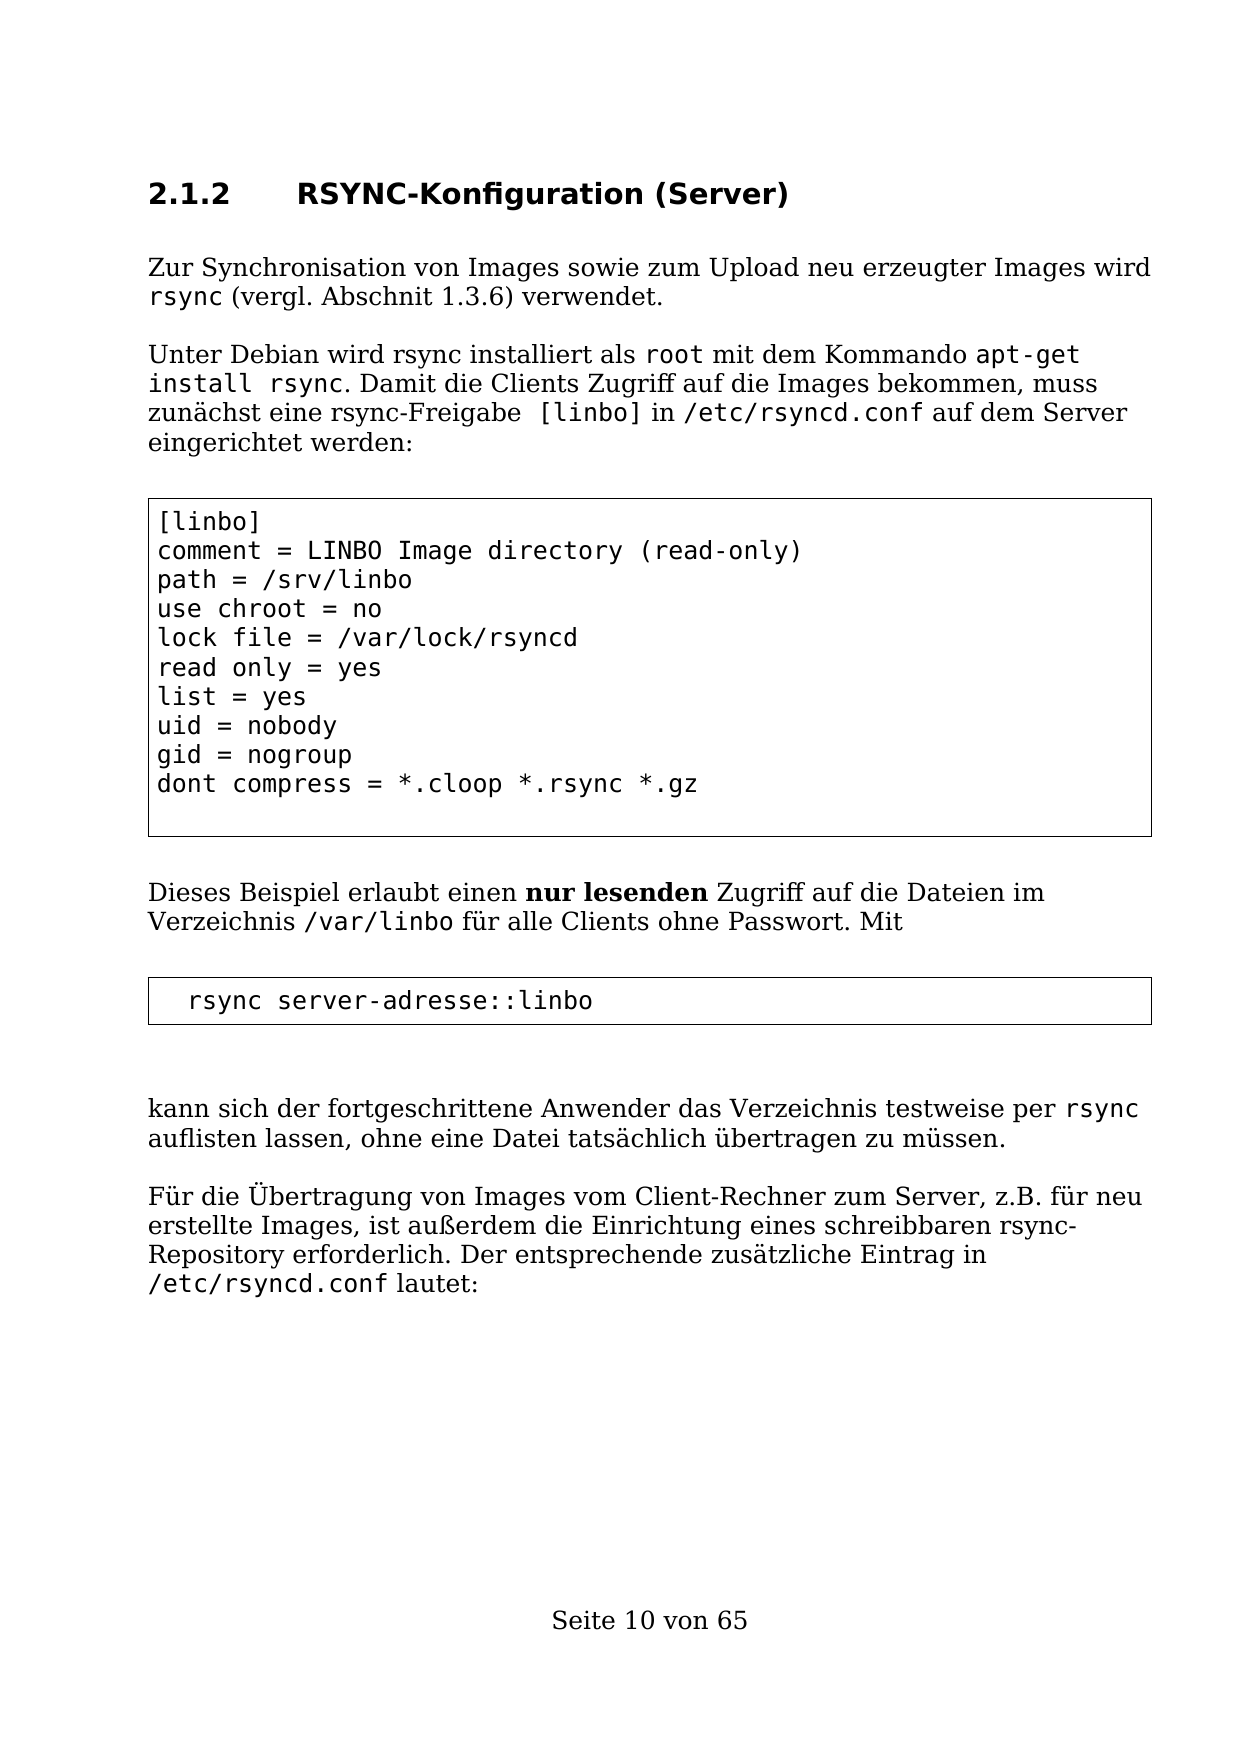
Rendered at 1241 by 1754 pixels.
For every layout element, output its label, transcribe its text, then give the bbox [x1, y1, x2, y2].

text Zur Synchronisation von Images sowie zum Upload neu erzeugter Images wird [148, 253, 1152, 282]
text [linbo] [157, 507, 1143, 536]
text gid = nogroup [157, 740, 1143, 769]
text use chroot = no [157, 594, 1143, 623]
text path = /srv/linbo [157, 565, 1143, 594]
text Dieses Beispiel erlaubt einen nur lesenden Zugriff auf die Dateien im Verzeichnis /var/linbo für alle Clients ohne Passwort. Mit [148, 878, 1152, 936]
text lock file = /var/lock/rsyncd [157, 623, 1143, 653]
text kann sich der fortgeschrittene Anwender das Verzeichnis testweise per rsync auﬂisten lassen, ohne eine Datei tatsächlich übertragen zu müssen. [148, 1094, 1152, 1153]
text rsync (vergl. Abschnit 1.3.6) verwendet. [148, 282, 1152, 311]
text Unter Debian wird rsync installiert als root mit dem Kommando apt-get install rsync. Damit die Clients Zugriff auf die Images bekommen, muss zunächst eine rsync-Freigabe [linbo] in /etc/rsyncd.conf auf dem Server eingerichtet werden: [148, 340, 1152, 457]
text comment = LINBO Image directory (read-only) [157, 536, 1143, 565]
text rsync server-adresse::linbo [157, 986, 1143, 1015]
text read only = yes [157, 653, 1143, 682]
text dont compress = *.cloop *.rsync *.gz [157, 769, 1143, 798]
subtitle RSYNC-Konﬁguration (Server) [148, 177, 1152, 211]
text list = yes [157, 682, 1143, 711]
text Für die Übertragung von Images vom Client-Rechner zum Server, z.B. für neu erstellte Images, ist außerdem die Einrichtung eines schreibbaren rsync-Repository erforderlich. Der entsprechende zusätzliche Eintrag in /etc/rsyncd.conf lautet: [148, 1182, 1152, 1299]
text uid = nobody [157, 711, 1143, 740]
